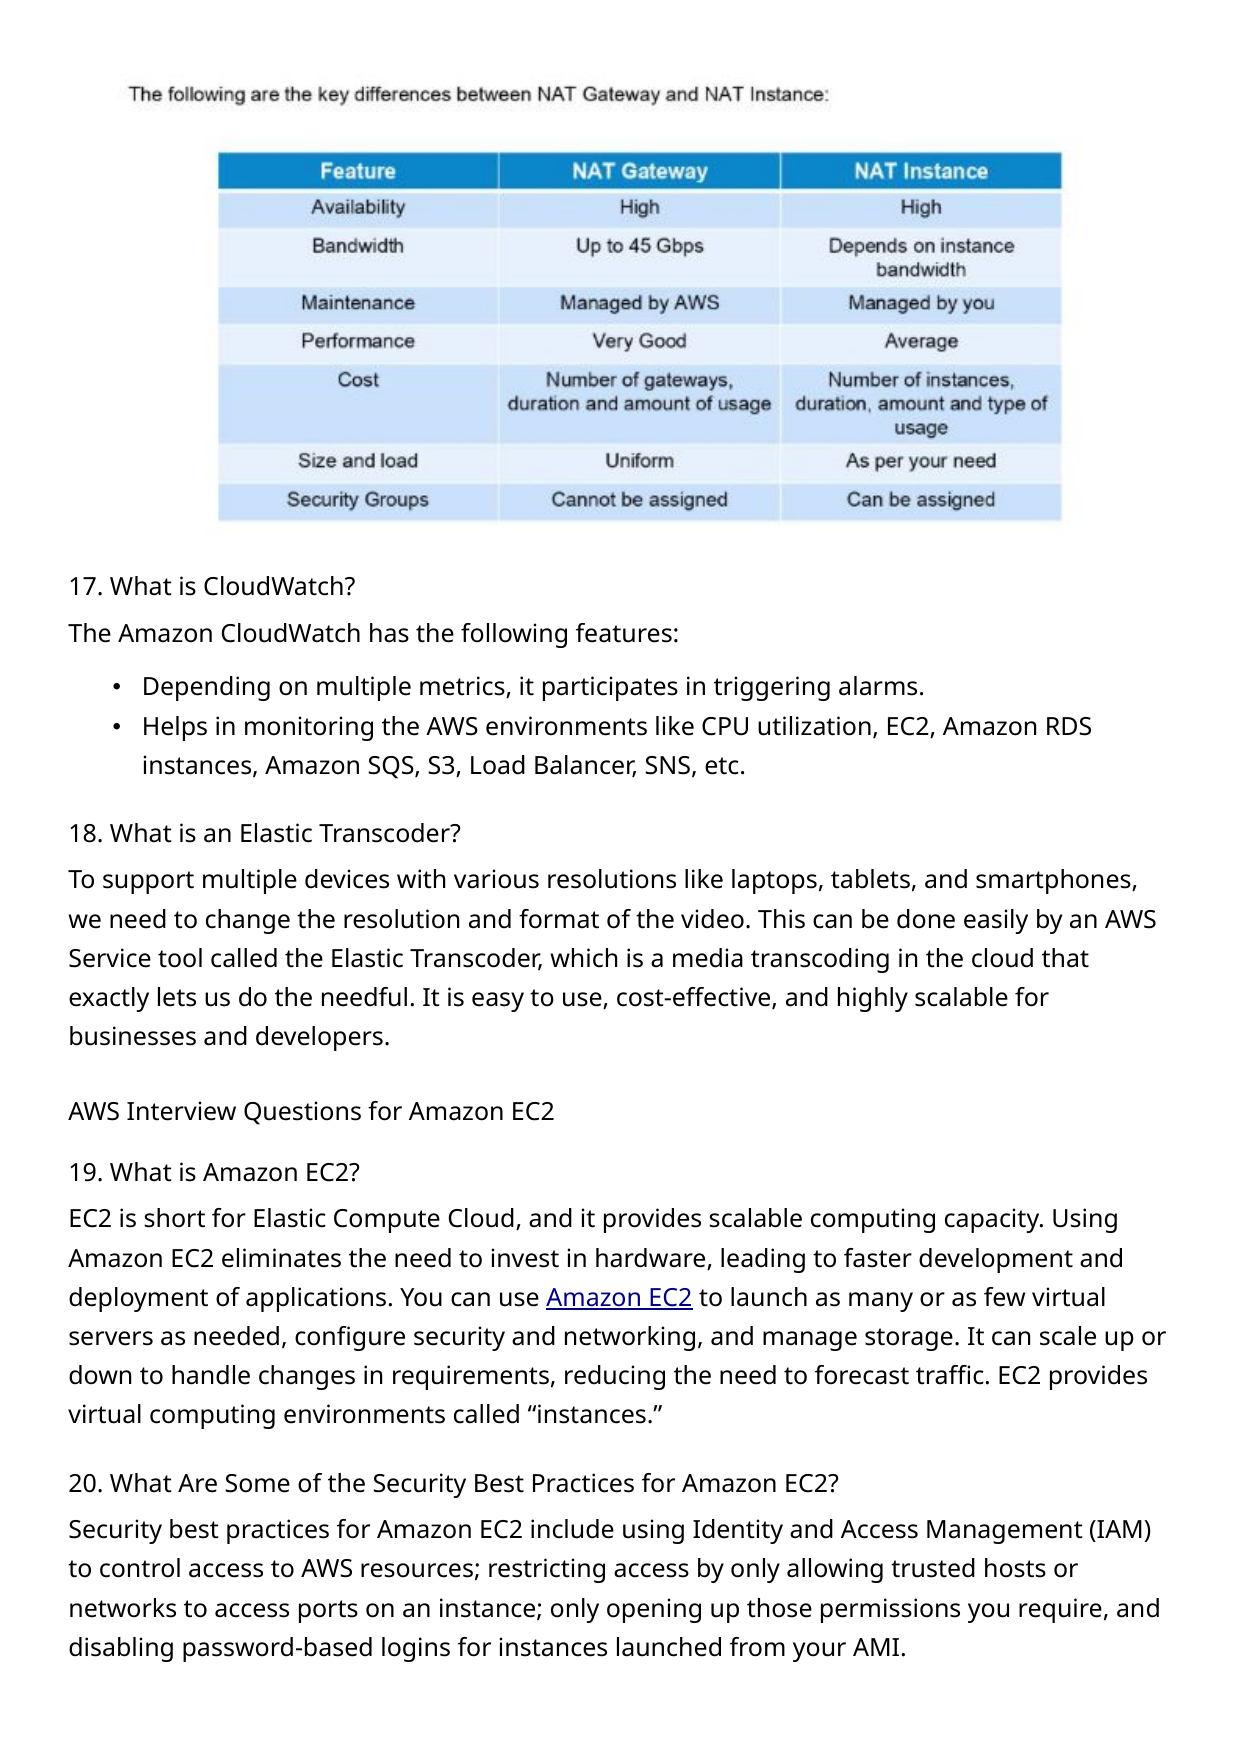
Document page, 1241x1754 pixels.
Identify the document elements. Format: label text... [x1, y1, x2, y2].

subtitle 18. What is an Elastic Transcoder? [68, 816, 1173, 850]
subtitle 20. What Are Some of the Security Best Practices for Amazon EC2? [68, 1465, 1173, 1499]
list Helps in monitoring the AWS environments like CPU utilization, EC2, Amazon RDS instances, Amazon SQS, S3, Load Balancer, SNS, etc. [112, 708, 1173, 781]
text The Amazon CloudWatch has the following features: [68, 615, 1173, 649]
text EC2 is short for Elastic Compute Cloud, and it provides scalable computing capacity. Using Amazon EC2 eliminates the need to invest in hardware, leading to faster development and deployment of applications. You can use Amazon EC2 to launch as many or as few virtual servers as needed, configure security and networking, and manage storage. It can scale up or down to handle changes in requirements, reducing the need to forecast traffic. EC2 provides virtual computing environments called “instances.” [68, 1201, 1173, 1431]
text Security best practices for Amazon EC2 include using Identity and Access Management (IAM) to control access to AWS resources; restricting access by only allowing trusted hosts or networks to access ports on an instance; only opening up those permissions you require, and disabling password-based logins for instances launched from your AMI. [68, 1512, 1173, 1663]
list Depending on multiple metrics, it participates in triggering alarms. [112, 669, 1173, 703]
picture [106, 62, 1135, 535]
text To support multiple devices with various resolutions like laptops, tablets, and smartphones, we need to change the resolution and format of the video. This can be done easily by an AWS Service tool called the Elastic Transcoder, which is a media transcoding in the cloud that exactly lets us do the needful. It is easy to use, cost-effective, and highly scalable for businesses and developers. [68, 862, 1173, 1053]
subtitle 19. What is Amazon EC2? [68, 1154, 1173, 1189]
subtitle AWS Interview Questions for Amazon EC2 [68, 1093, 1173, 1127]
subtitle 17. What is CloudWatch? [68, 569, 1173, 603]
